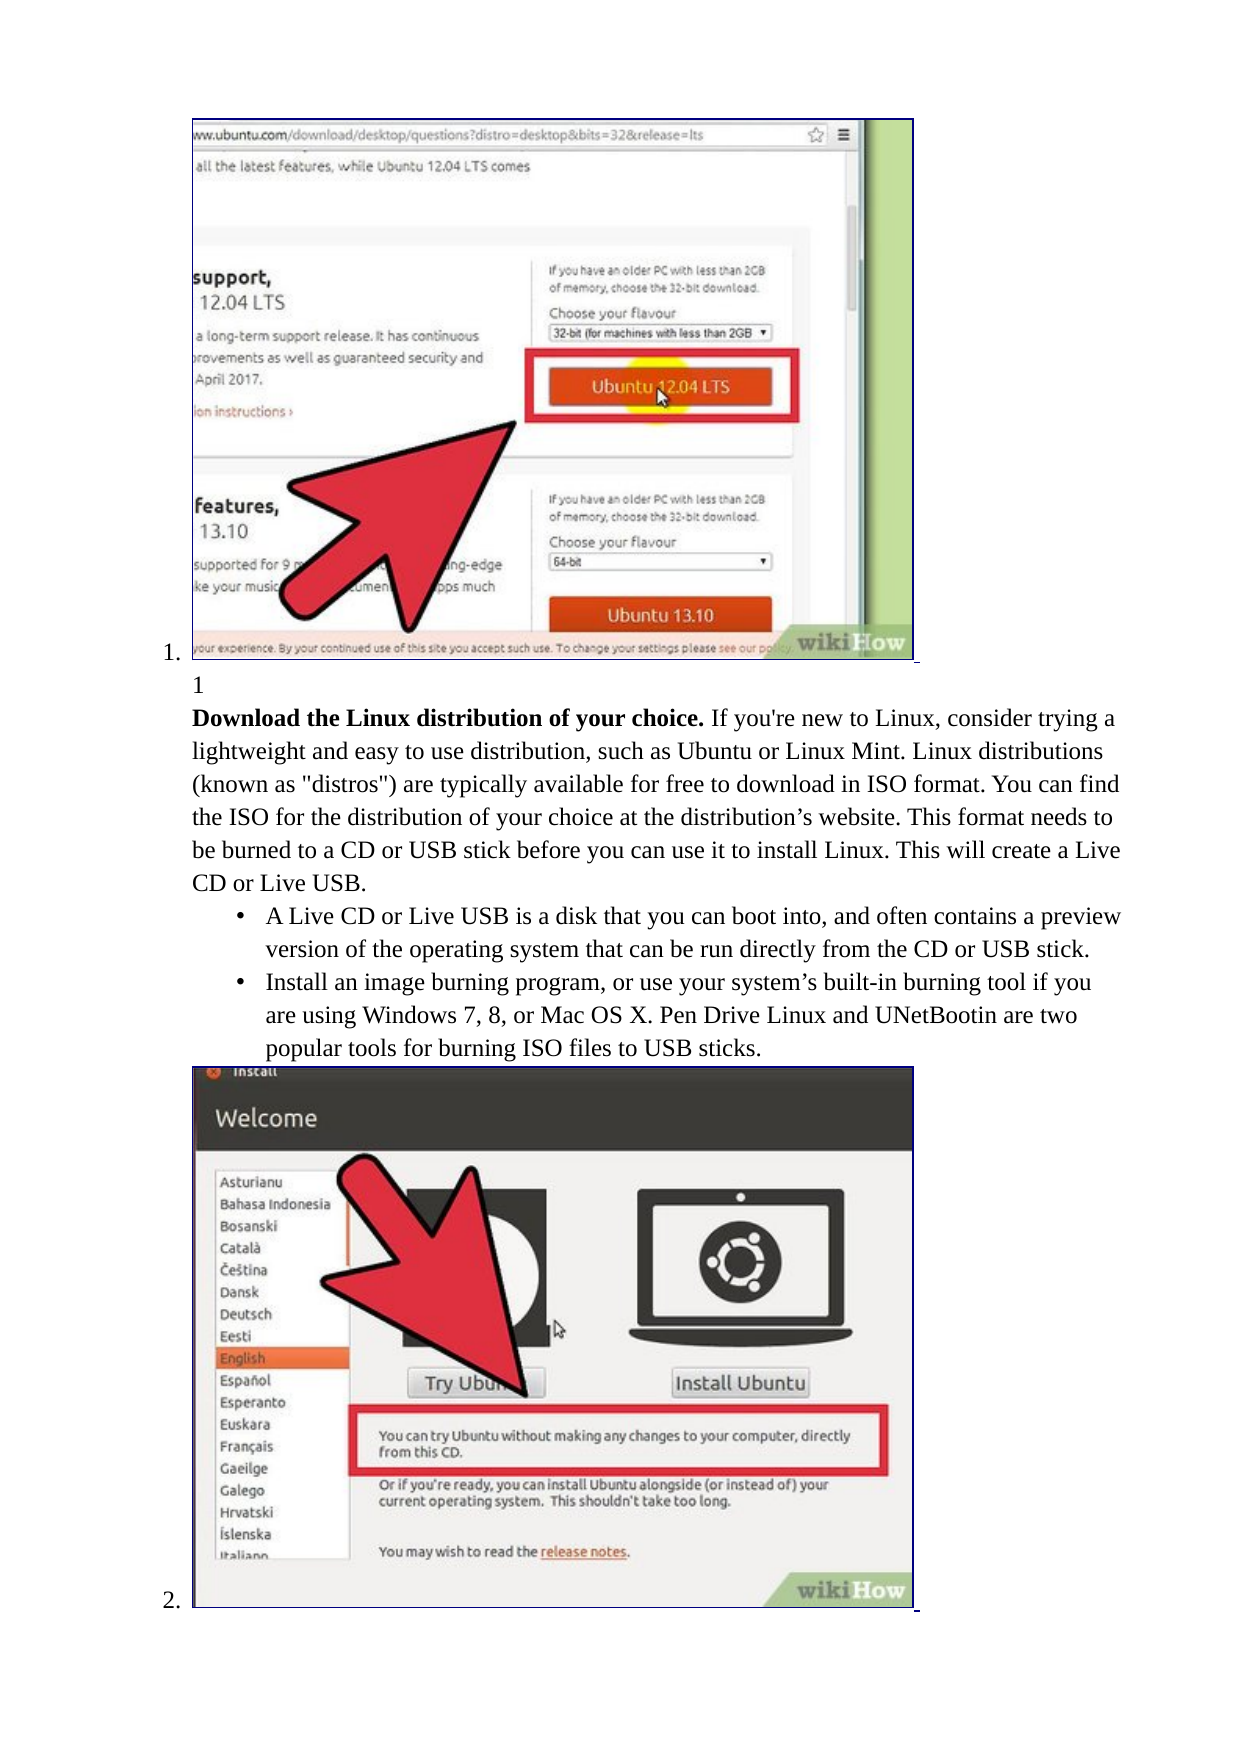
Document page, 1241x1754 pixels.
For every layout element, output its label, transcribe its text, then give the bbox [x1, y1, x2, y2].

picture [193, 1068, 912, 1607]
list Download the Linux distribution of your choice. If you're new to Linux, consider trying a lightweight and easy to use distribution, such as Ubuntu or Linux Mint. Linux distributions (known as "distros") are typically available for free to download in ISO format. You can find the ISO for the distribution of your choice at the distribution’s website. This format needs to be burned to a CD or USB stick before you can use it to install Linux. This will create a Live CD or Live USB. [162, 703, 1122, 897]
list A Live CD or Live USB is a disk that you can boot into, and often contains a preview version of the operating system that can be run directly from the CD or USB stick. [236, 901, 1122, 963]
picture [193, 120, 912, 659]
list 1 [162, 670, 1122, 699]
list Install an image burning program, or use your system’s built-in burning tool if you are using Windows 7, 8, or Mac OS X. Pen Drive Linux and UNetBootin are two popular tools for burning ISO files to USB sticks. [236, 967, 1122, 1062]
